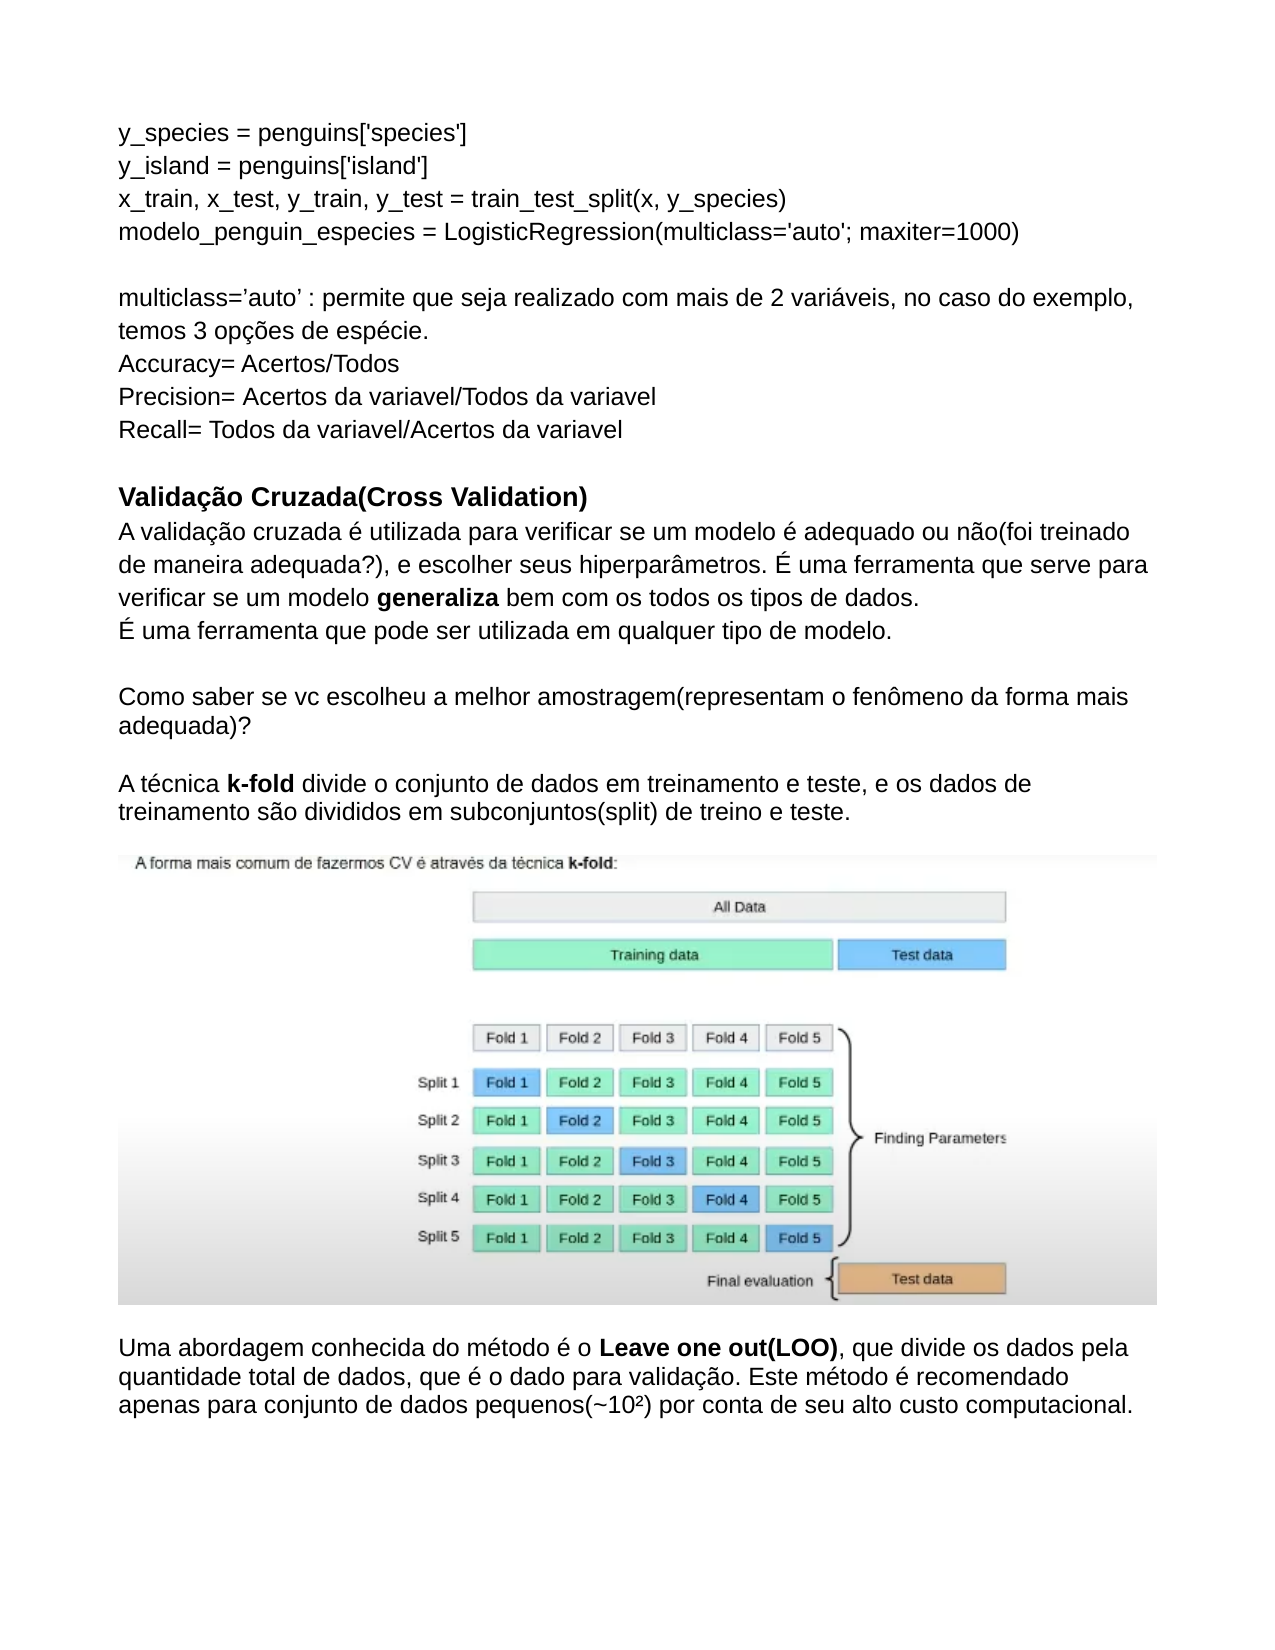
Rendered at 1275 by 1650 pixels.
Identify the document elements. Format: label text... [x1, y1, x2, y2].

text Recall= Todos da variavel/Acertos da variavel [118, 415, 1157, 444]
text y_species = penguins['species'] [118, 118, 1157, 147]
text A técnica k-fold divide o conjunto de dados em treinamento e teste, e os dados de treinamento são divididos em subconjuntos(split) de treino e teste. [118, 769, 1157, 826]
text Precision= Acertos da variavel/Todos da variavel [118, 382, 1157, 411]
text Validação Cruzada(Cross Validation) [118, 481, 1157, 513]
text É uma ferramenta que pode ser utilizada em qualquer tipo de modelo. [118, 616, 1157, 645]
text Uma abordagem conhecida do método é o Leave one out(LOO), que divide os dados pela quantidade total de dados, que é o dado para validação. Este método é recomendado apenas para conjunto de dados pequenos(~10²) por conta de seu alto custo computacional. [118, 1333, 1157, 1419]
text y_island = penguins['island'] [118, 151, 1157, 180]
text Accuracy= Acertos/Todos [118, 349, 1157, 378]
text modelo_penguin_especies = LogisticRegression(multiclass='auto'; maxiter=1000) [118, 217, 1157, 246]
text Como saber se vc escolheu a melhor amostragem(representam o fenômeno da forma mais adequada)? [118, 682, 1157, 740]
text A validação cruzada é utilizada para verificar se um modelo é adequado ou não(foi treinado de maneira adequada?), e escolher seus hiperparâmetros. É uma ferramenta que serve para verificar se um modelo generaliza bem com os todos os tipos de dados. [118, 517, 1157, 612]
picture [118, 855, 1157, 1305]
text x_train, x_test, y_train, y_test = train_test_split(x, y_species) [118, 184, 1157, 213]
text multiclass=’auto’ : permite que seja realizado com mais de 2 variáveis, no caso do exemplo, temos 3 opções de espécie. [118, 283, 1157, 345]
